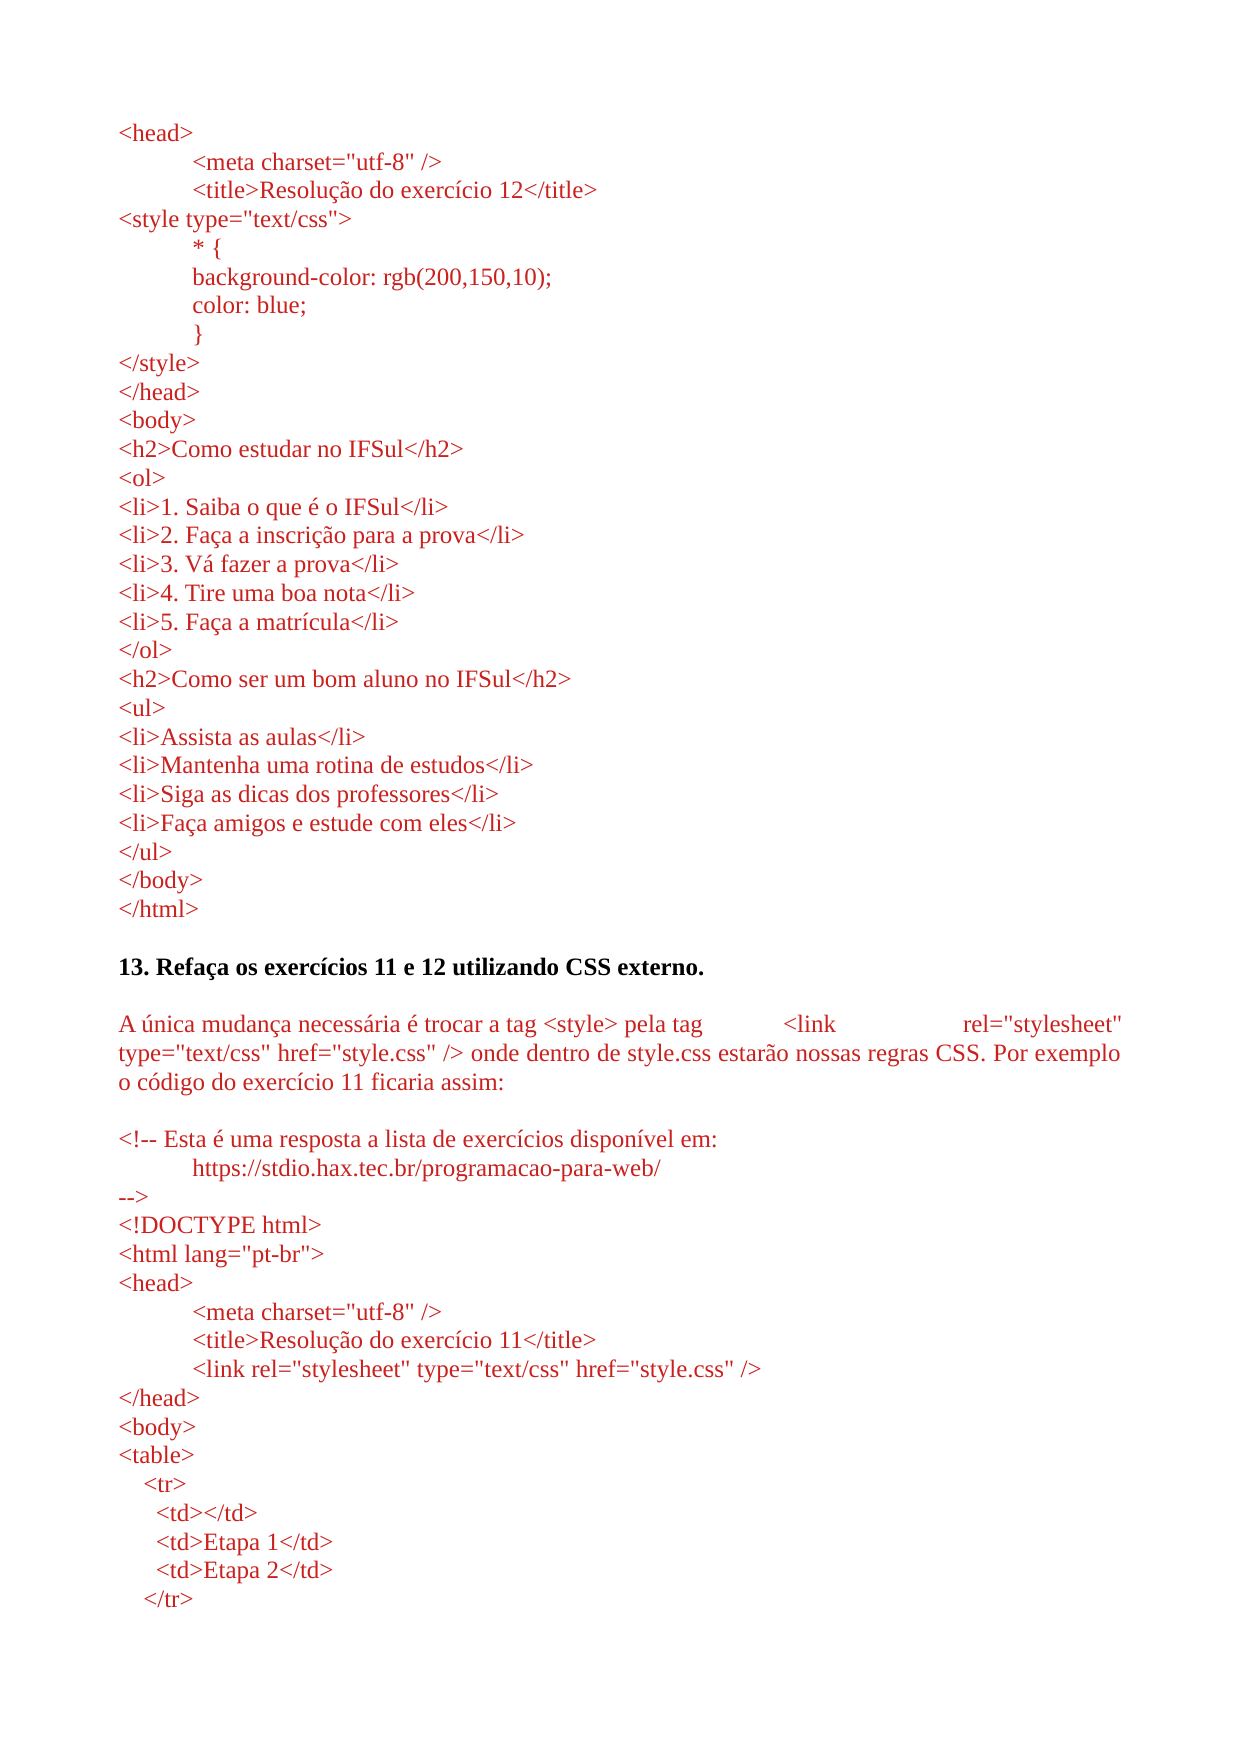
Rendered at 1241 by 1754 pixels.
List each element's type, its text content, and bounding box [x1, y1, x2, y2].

text https://stdio.hax.tec.br/programacao-para-web/ [118, 1153, 1122, 1182]
text --> [118, 1182, 1122, 1211]
text </style> [118, 348, 1122, 377]
text <li>Assista as aulas</li> [118, 722, 1122, 751]
text <tr> [118, 1469, 1122, 1498]
text <ul> [118, 693, 1122, 722]
text <ol> [118, 463, 1122, 492]
text background-color: rgb(200,150,10); [118, 262, 1122, 291]
text <meta charset="utf-8" /> [118, 1297, 1122, 1326]
text <h2>Como estudar no IFSul</h2> [118, 434, 1122, 463]
text </ol> [118, 636, 1122, 664]
text </ul> [118, 837, 1122, 866]
text <table> [118, 1441, 1122, 1469]
text } [118, 319, 1122, 348]
text <li>5. Faça a matrícula</li> [118, 607, 1122, 636]
text <html lang="pt-br"> [118, 1239, 1122, 1268]
text color: blue; [118, 291, 1122, 319]
text <li>2. Faça a inscrição para a prova</li> [118, 521, 1122, 549]
text <li>Siga as dicas dos professores</li> [118, 779, 1122, 808]
text <style type="text/css"> [118, 204, 1122, 233]
text <li>3. Vá fazer a prova</li> [118, 549, 1122, 578]
text A única mudança necessária é trocar a tag <style> pela tag <link rel="stylesheet" type="text/css" href="style.css" /> onde dentro de style.css estarão nossas regras CSS. Por exemplo o código do exercício 11 ficaria assim: [118, 1009, 1122, 1096]
text <li>4. Tire uma boa nota</li> [118, 578, 1122, 607]
text <head> [118, 1268, 1122, 1297]
text </tr> [118, 1584, 1122, 1613]
text </head> [118, 1383, 1122, 1412]
text </html> [118, 894, 1122, 923]
text <td>Etapa 2</td> [118, 1556, 1122, 1584]
text <body> [118, 1412, 1122, 1441]
text </head> [118, 377, 1122, 406]
text </body> [118, 866, 1122, 894]
text <li>Mantenha uma rotina de estudos</li> [118, 751, 1122, 779]
text <title>Resolução do exercício 12</title> [118, 176, 1122, 204]
text <td>Etapa 1</td> [118, 1527, 1122, 1556]
text <!DOCTYPE html> [118, 1211, 1122, 1239]
text <td></td> [118, 1498, 1122, 1527]
text <link rel="stylesheet" type="text/css" href="style.css" /> [118, 1354, 1122, 1383]
text <head> [118, 118, 1122, 147]
text <!-- Esta é uma resposta a lista de exercícios disponível em: [118, 1124, 1122, 1153]
text <li>Faça amigos e estude com eles</li> [118, 808, 1122, 837]
text <title>Resolução do exercício 11</title> [118, 1326, 1122, 1354]
text * { [118, 233, 1122, 262]
text <h2>Como ser um bom aluno no IFSul</h2> [118, 664, 1122, 693]
text <body> [118, 406, 1122, 434]
text 13. Refaça os exercícios 11 e 12 utilizando CSS externo. [118, 952, 1122, 981]
text <li>1. Saiba o que é o IFSul</li> [118, 492, 1122, 521]
text <meta charset="utf-8" /> [118, 147, 1122, 176]
